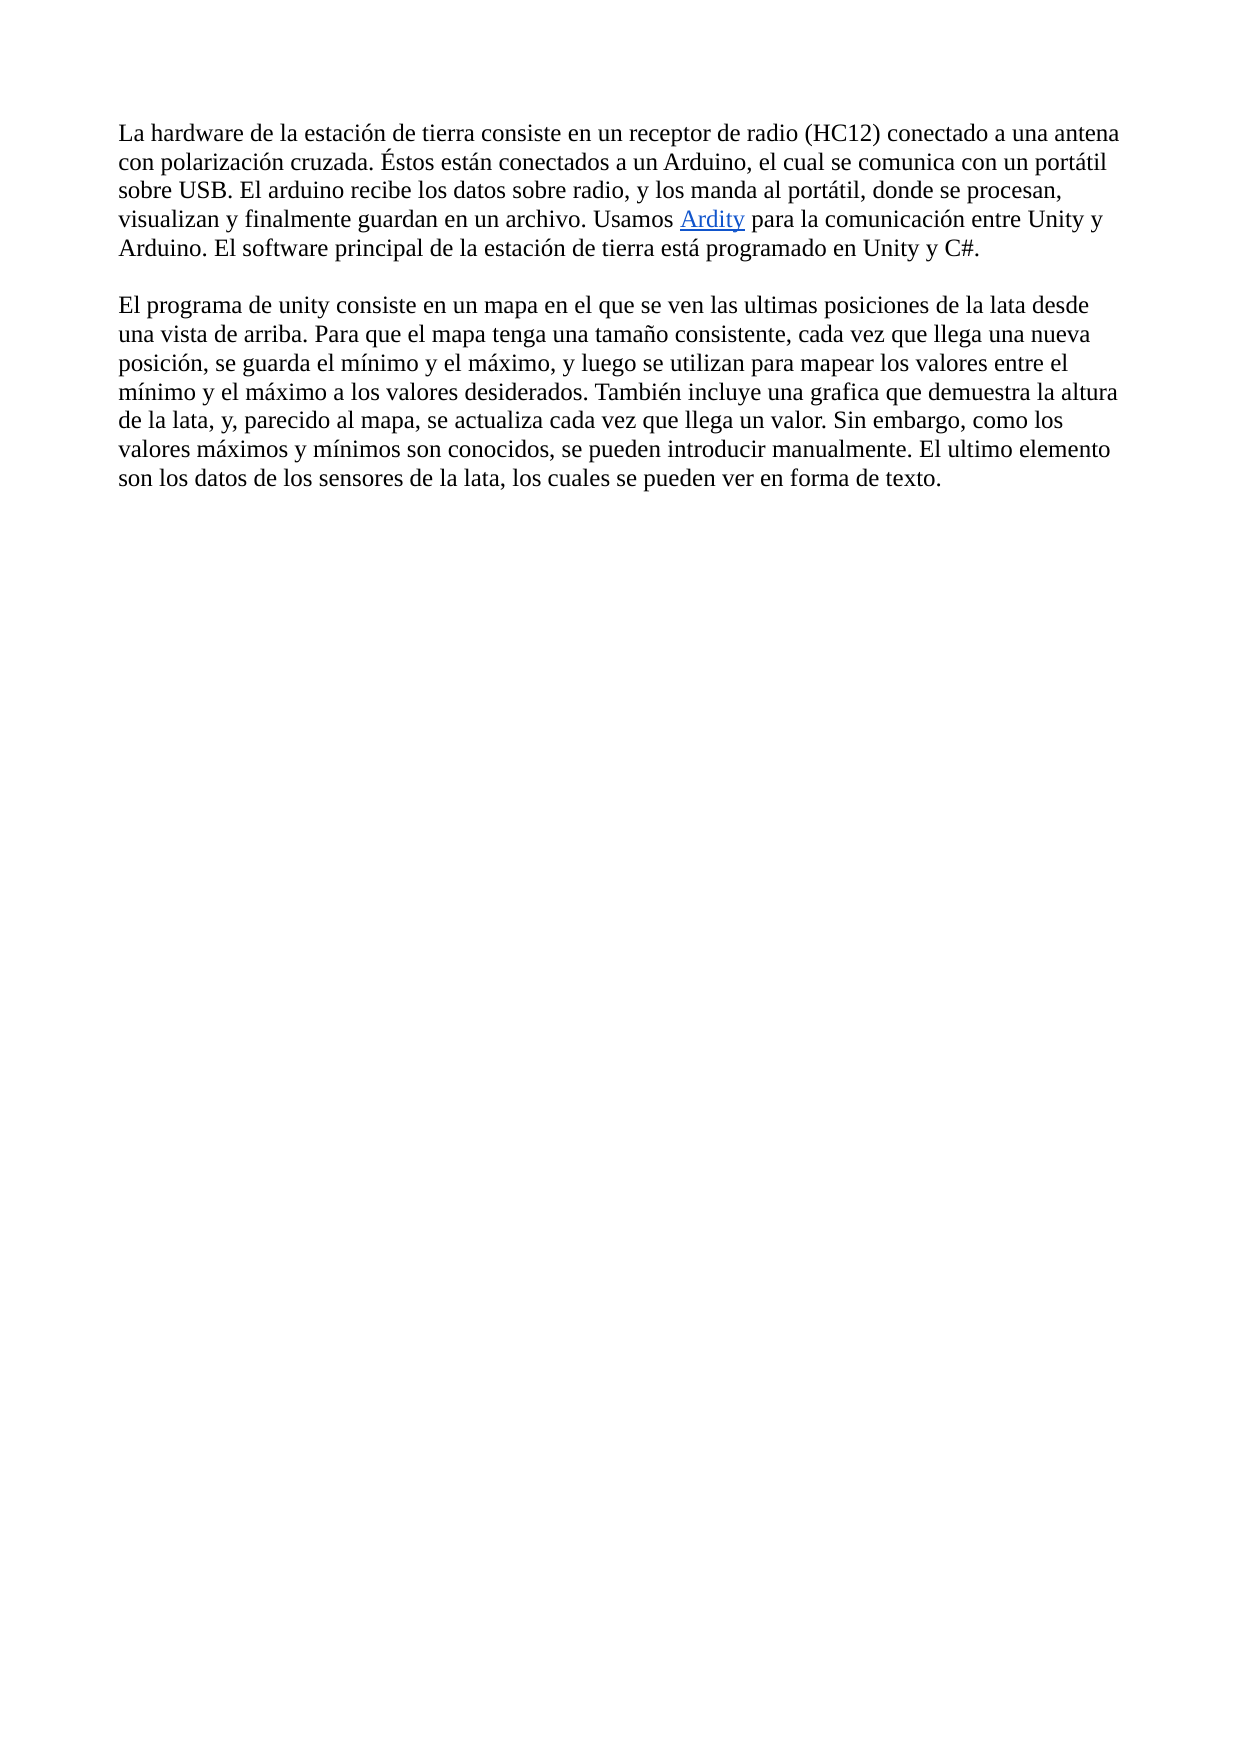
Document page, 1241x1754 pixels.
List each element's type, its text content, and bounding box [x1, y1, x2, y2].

text La hardware de la estación de tierra consiste en un receptor de radio (HC12) conectado a una antena con polarización cruzada. Éstos están conectados a un Arduino, el cual se comunica con un portátil sobre USB. El arduino recibe los datos sobre radio, y los manda al portátil, donde se procesan, visualizan y finalmente guardan en un archivo. Usamos Ardity para la comunicación entre Unity y Arduino. El software principal de la estación de tierra está programado en Unity y C#. [118, 118, 1122, 262]
text El programa de unity consiste en un mapa en el que se ven las ultimas posiciones de la lata desde una vista de arriba. Para que el mapa tenga una tamaño consistente, cada vez que llega una nueva posición, se guarda el mínimo y el máximo, y luego se utilizan para mapear los valores entre el mínimo y el máximo a los valores desiderados. También incluye una grafica que demuestra la altura de la lata, y, parecido al mapa, se actualiza cada vez que llega un valor. Sin embargo, como los valores máximos y mínimos son conocidos, se pueden introducir manualmente. El ultimo elemento son los datos de los sensores de la lata, los cuales se pueden ver en forma de texto. [118, 291, 1122, 492]
